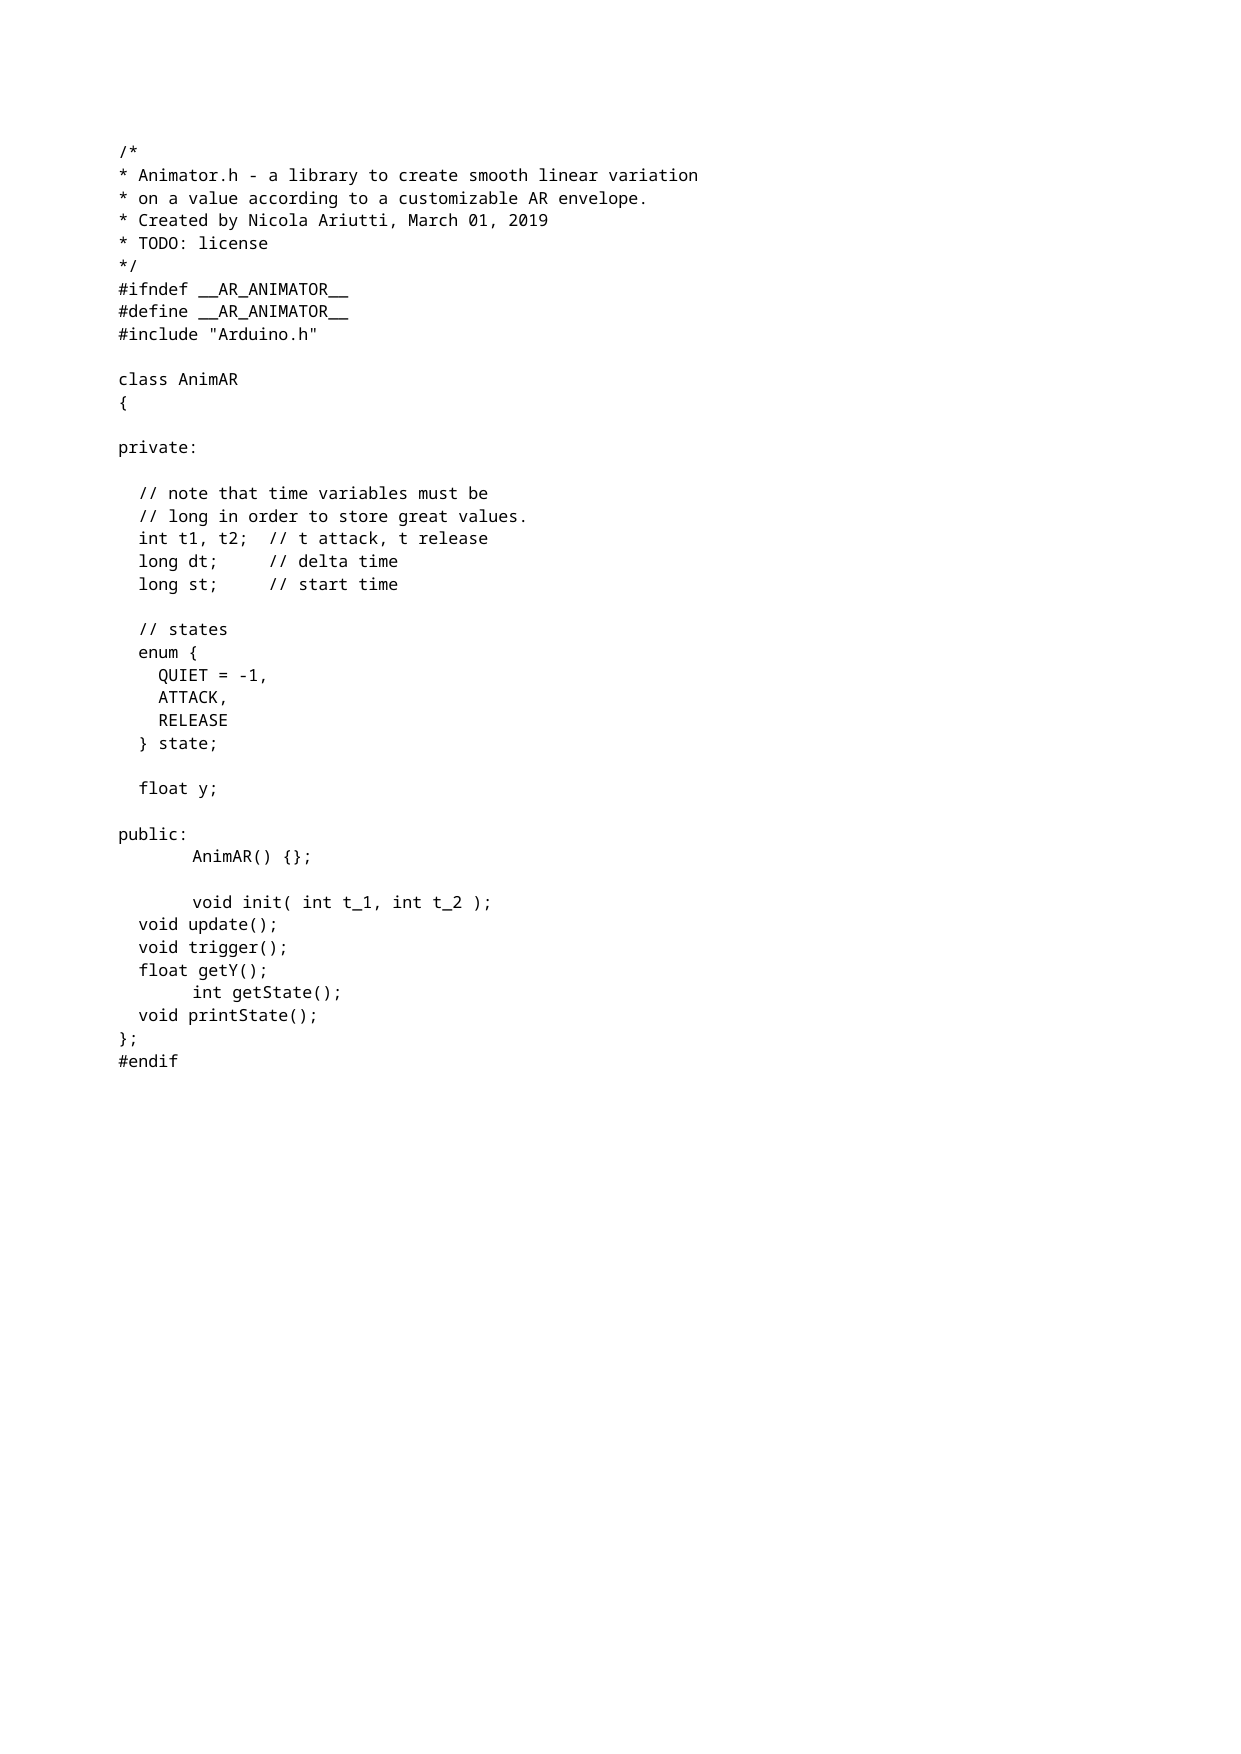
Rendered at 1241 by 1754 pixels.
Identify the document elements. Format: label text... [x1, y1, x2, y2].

text public: [118, 822, 1122, 845]
text void printState(); [118, 1004, 1122, 1026]
text AnimAR() {}; [118, 845, 1122, 867]
text #define __AR_ANIMATOR__ [118, 300, 1122, 322]
text * on a value according to a customizable AR envelope. [118, 186, 1122, 209]
text */ [118, 254, 1122, 277]
text * Created by Nicola Ariutti, March 01, 2019 [118, 209, 1122, 232]
text * Animator.h - a library to create smooth linear variation [118, 163, 1122, 186]
text void init( int t_1, int t_2 ); [118, 890, 1122, 913]
text int t1, t2; // t attack, t release [118, 527, 1122, 549]
text #include "Arduino.h" [118, 322, 1122, 345]
text }; [118, 1026, 1122, 1049]
text float getY(); [118, 958, 1122, 981]
text int getState(); [118, 981, 1122, 1004]
text void trigger(); [118, 936, 1122, 958]
text #ifndef __AR_ANIMATOR__ [118, 277, 1122, 300]
text #endif [118, 1049, 1122, 1072]
text long dt; // delta time [118, 549, 1122, 572]
text class AnimAR [118, 368, 1122, 391]
text * TODO: license [118, 232, 1122, 254]
text // note that time variables must be [118, 481, 1122, 504]
text QUIET = -1, [118, 663, 1122, 686]
text // long in order to store great values. [118, 504, 1122, 527]
text { [118, 391, 1122, 413]
text long st; // start time [118, 572, 1122, 595]
text ATTACK, [118, 686, 1122, 708]
text // states [118, 618, 1122, 640]
text void update(); [118, 913, 1122, 936]
text private: [118, 436, 1122, 459]
text } state; [118, 731, 1122, 754]
text RELEASE [118, 708, 1122, 731]
text float y; [118, 777, 1122, 799]
text /* [118, 141, 1122, 163]
text enum { [118, 640, 1122, 663]
